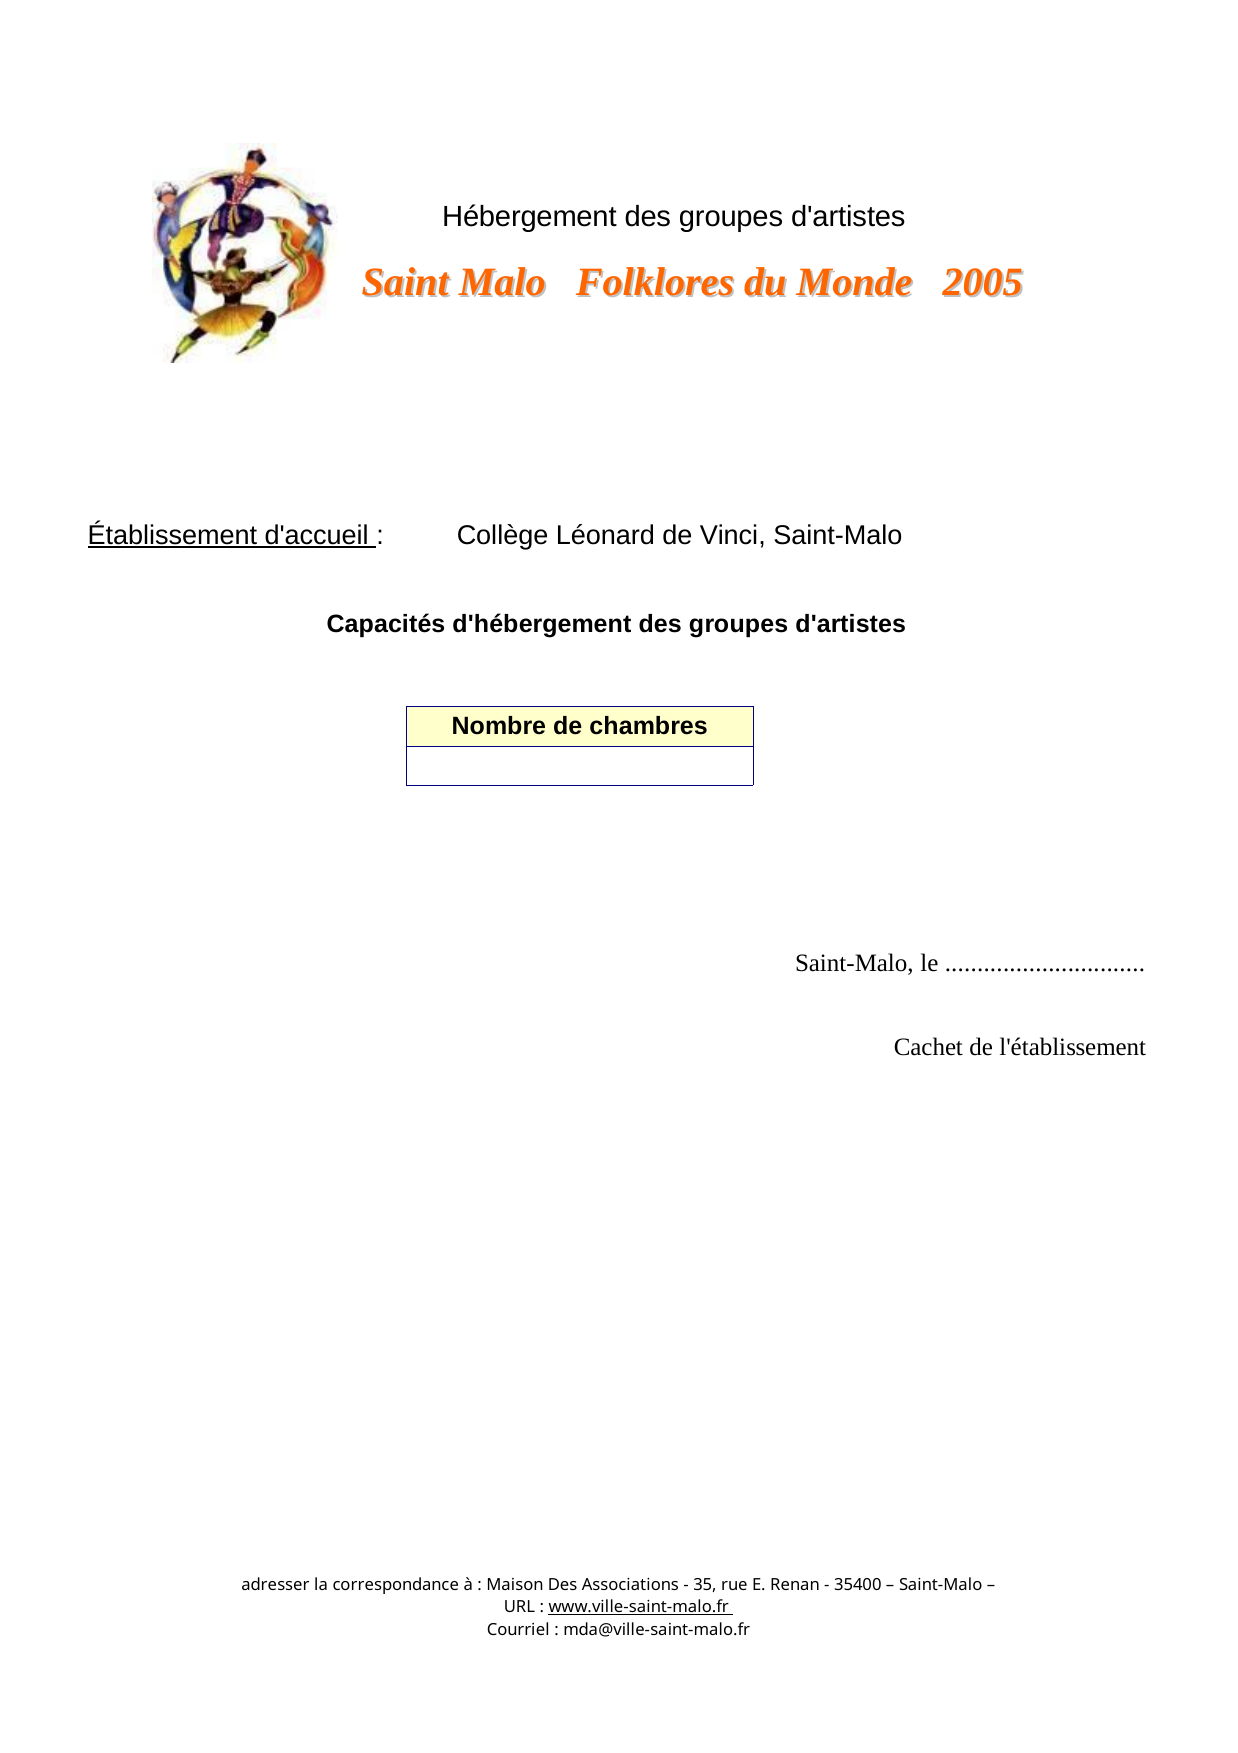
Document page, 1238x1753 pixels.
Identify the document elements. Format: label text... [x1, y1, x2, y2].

table_cell [407, 747, 753, 785]
subtitle Capacités d'hébergement des groupes d'artistes [87, 610, 1146, 638]
text Saint-Malo, le ............................... [87, 949, 1146, 977]
table_header [338, 144, 434, 252]
table_header [80, 144, 434, 418]
picture [151, 143, 338, 363]
table_header [80, 115, 434, 143]
table_header Hébergement des groupes d'artistes [435, 115, 1165, 418]
subtitle Établissement d'accueil : Collège Léonard de Vinci, Saint-Malo [87, 520, 1146, 550]
table_header Nombre de chambres [407, 707, 753, 746]
text Cachet de l'établissement [84, 1033, 1146, 1061]
